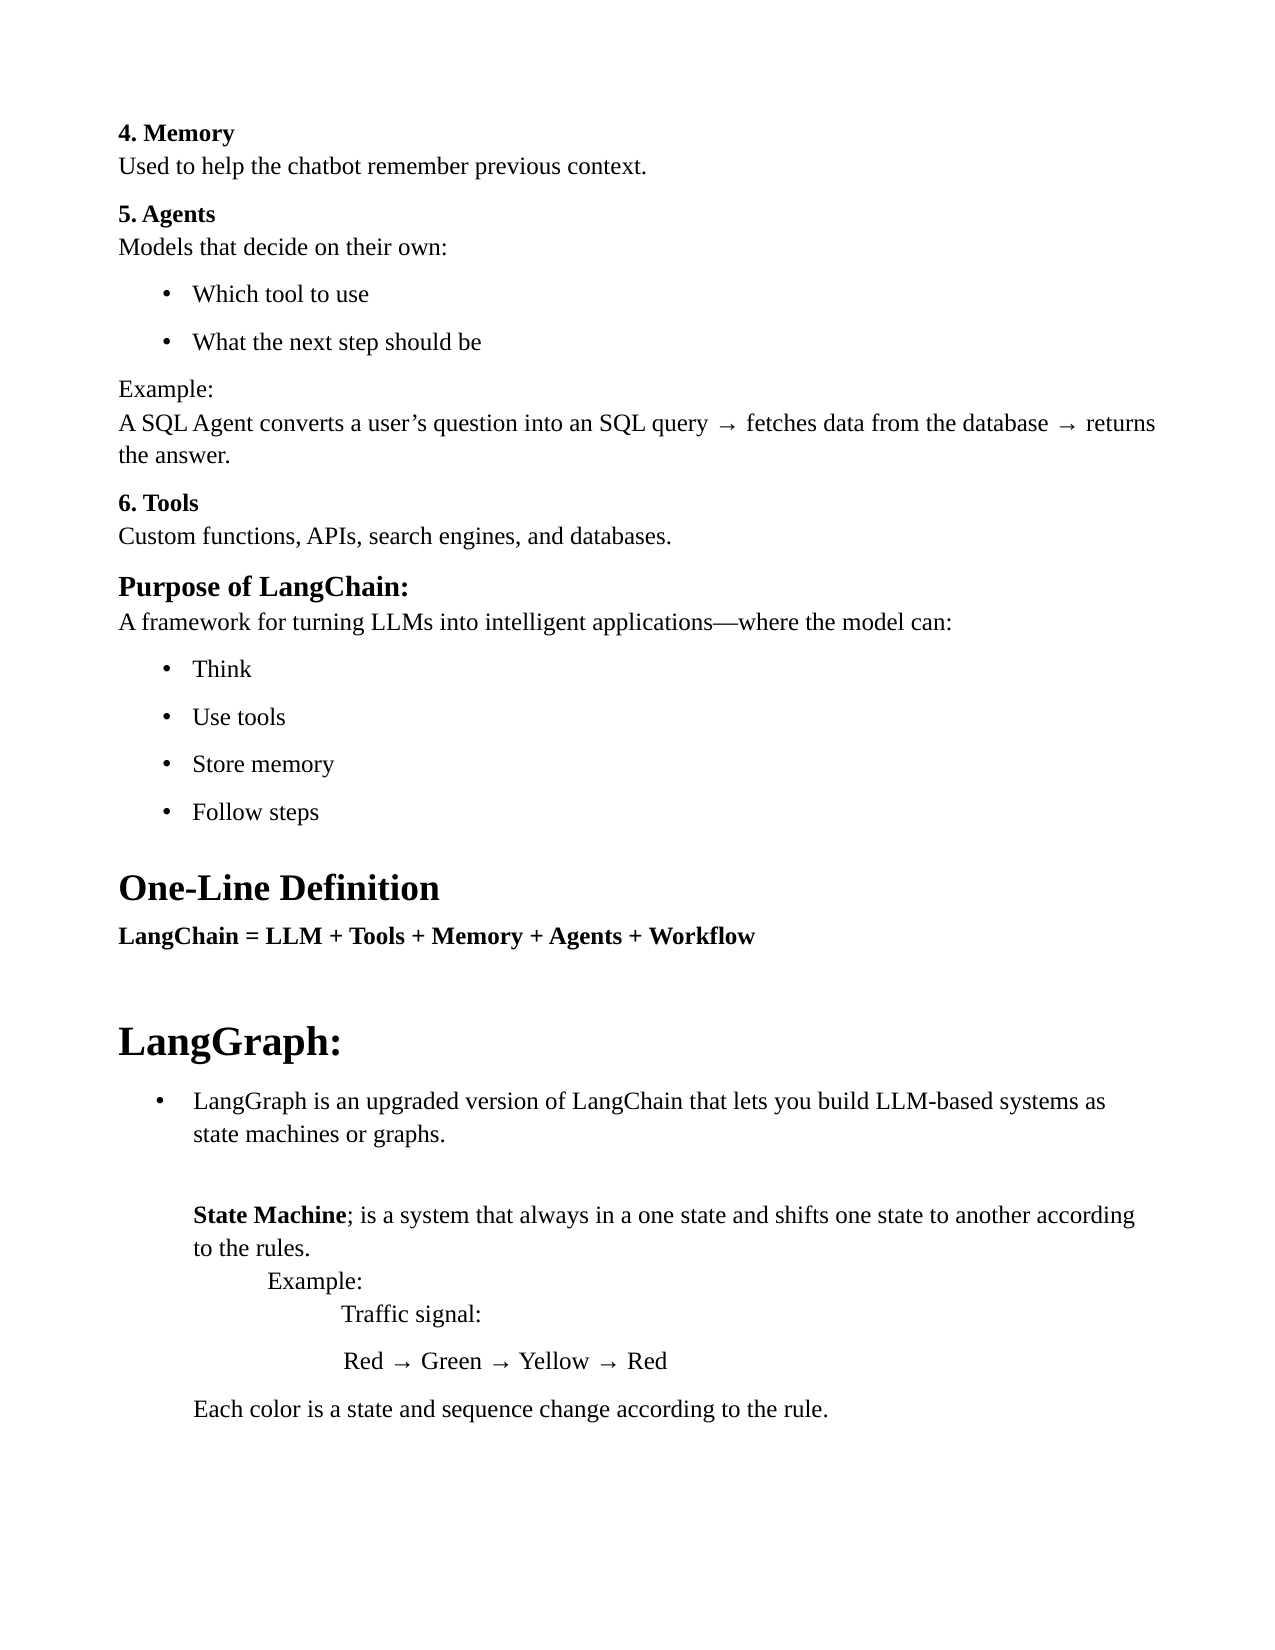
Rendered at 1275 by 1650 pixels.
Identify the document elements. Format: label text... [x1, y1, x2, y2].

list Follow steps [162, 797, 1157, 826]
list State Machine; is a system that always in a one state and shifts one state to another according to the rules. Example: Traffic signal: [156, 1167, 1157, 1327]
subtitle One-Line Definition [118, 866, 1157, 909]
list What the next step should be [162, 327, 1157, 356]
list Think [162, 654, 1157, 683]
text LangChain = LLM + Tools + Memory + Agents + Workflow [118, 921, 1157, 950]
list LangGraph is an upgraded version of LangChain that lets you build LLM-based systems as state machines or graphs. [156, 1086, 1157, 1148]
list Store memory [162, 749, 1157, 778]
list Use tools [162, 702, 1157, 731]
text 6. Tools Custom functions, APIs, search engines, and databases. [118, 488, 1157, 550]
text LangGraph: [118, 1016, 1157, 1064]
text 4. Memory Used to help the chatbot remember previous context. [118, 118, 1157, 180]
text Purpose of LangChain: A framework for turning LLMs into intelligent applications—where the model can: [118, 569, 1157, 635]
text 5. Agents Models that decide on their own: [118, 199, 1157, 261]
list Red → Green → Yellow → Red [306, 1346, 1157, 1375]
text Example: A SQL Agent converts a user’s question into an SQL query → fetches data from the database → returns the answer. [118, 374, 1157, 469]
list Which tool to use [162, 279, 1157, 308]
list Each color is a state and sequence change according to the rule. [156, 1394, 1157, 1423]
